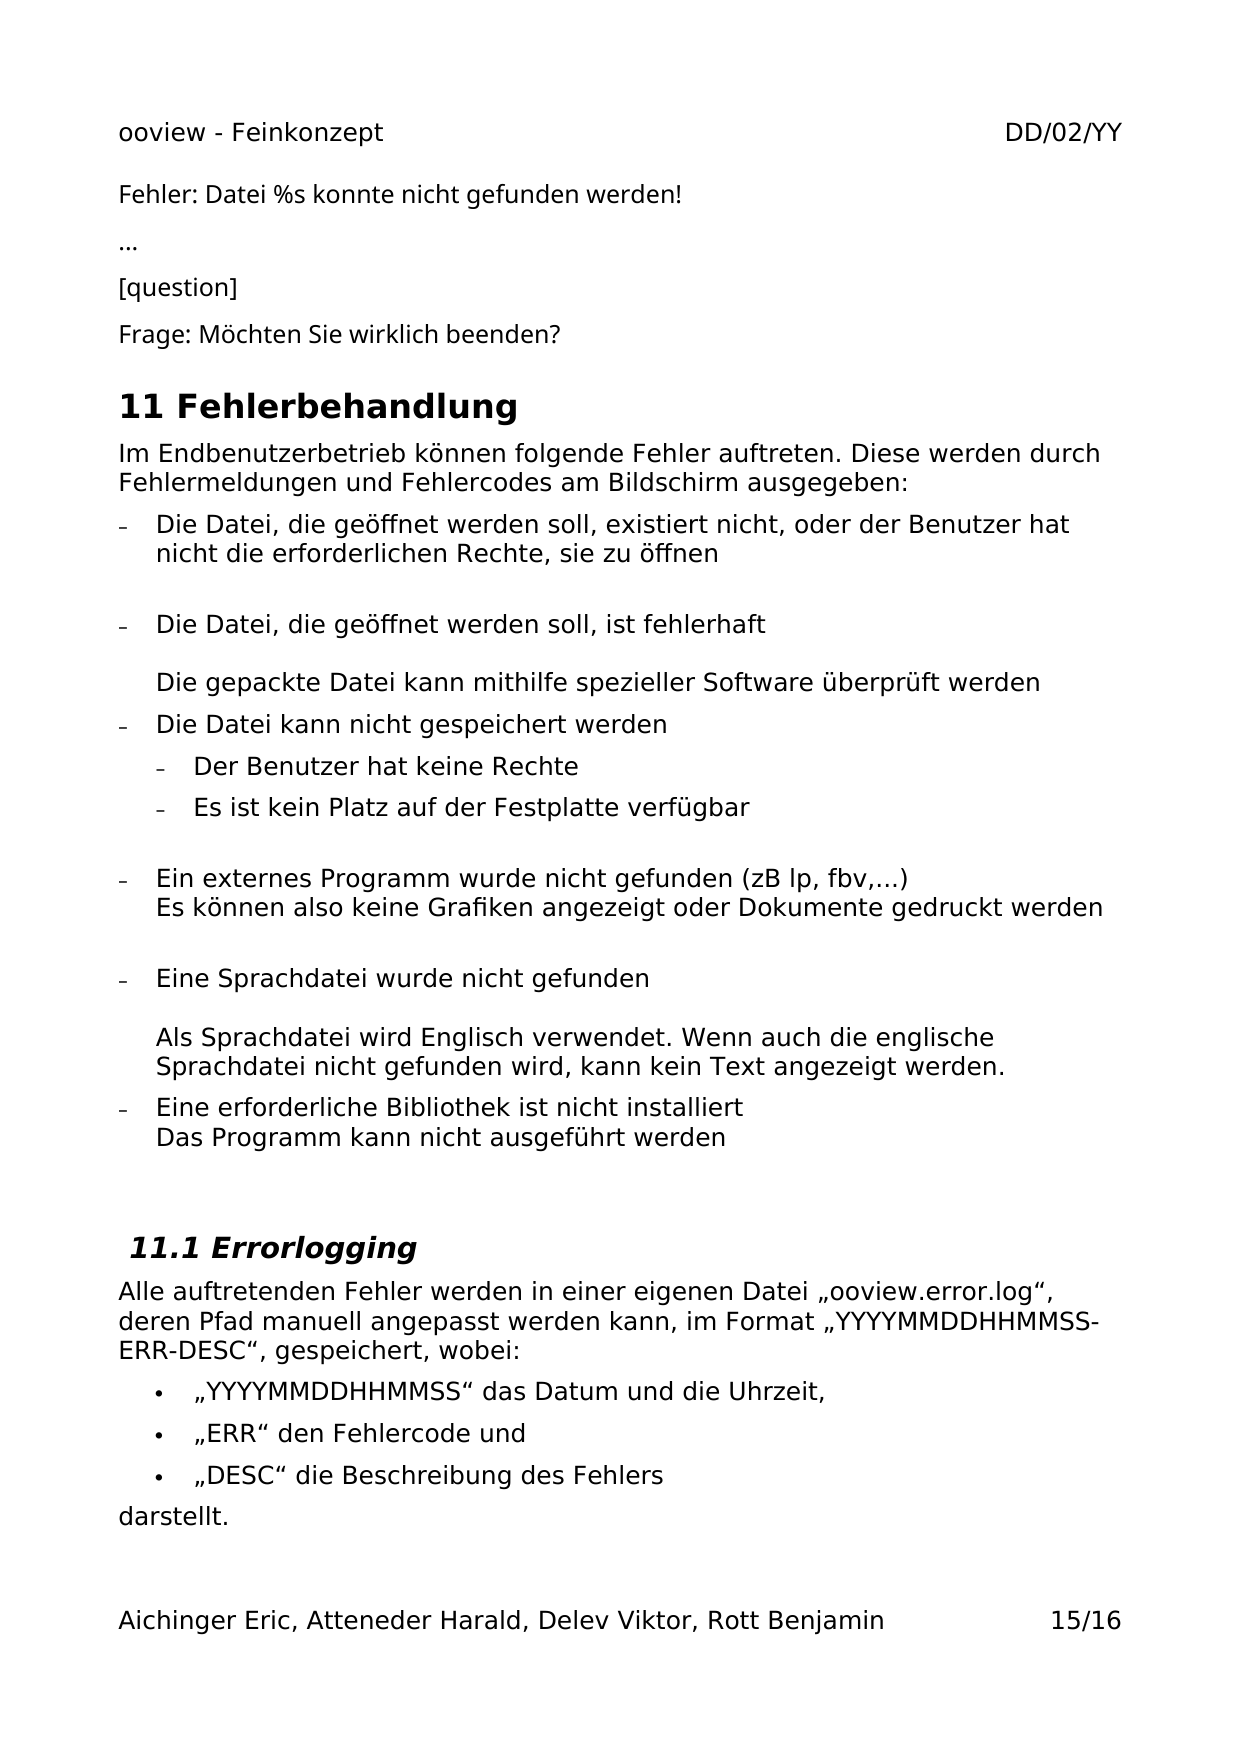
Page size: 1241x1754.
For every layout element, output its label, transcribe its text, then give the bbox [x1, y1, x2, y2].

list „YYYYMMDDHHMMSS“ das Datum und die Uhrzeit, [156, 1377, 1122, 1407]
list Die Datei, die geöffnet werden soll, existiert nicht, oder der Benutzer hat nicht die erforderlichen Rechte, sie zu öffnen [118, 510, 1122, 598]
text Fehler: Datei %s konnte nicht gefunden werden! [118, 177, 1122, 211]
subtitle Fehlerbehandlung [118, 388, 1122, 427]
text Im Endbenutzerbetrieb können folgende Fehler auftreten. Diese werden durch Fehlermeldungen und Fehlercodes am Bildschirm ausgegeben: [118, 439, 1122, 498]
text ... [118, 223, 1122, 257]
list „ERR“ den Fehlercode und [156, 1419, 1122, 1448]
text Frage: Möchten Sie wirklich beenden? [118, 316, 1122, 351]
subtitle Errorlogging [118, 1231, 1122, 1265]
list Die Datei kann nicht gespeichert werden [118, 710, 1122, 739]
list Eine erforderliche Bibliothek ist nicht installiert Das Programm kann nicht ausgeführt werden [118, 1093, 1122, 1152]
list Eine Sprachdatei wurde nicht gefunden Als Sprachdatei wird Englisch verwendet. Wenn auch die englische Sprachdatei nicht gefunden wird, kann kein Text angezeigt werden. [118, 964, 1122, 1081]
list Die Datei, die geöffnet werden soll, ist fehlerhaft Die gepackte Datei kann mithilfe spezieller Software überprüft werden [118, 610, 1122, 698]
list Ein externes Programm wurde nicht gefunden (zB lp, fbv,...) Es können also keine Grafiken angezeigt oder Dokumente gedruckt werden [118, 864, 1122, 952]
list „DESC“ die Beschreibung des Fehlers [156, 1461, 1122, 1490]
list Es ist kein Platz auf der Festplatte verfügbar [156, 793, 1122, 852]
text Alle auftretenden Fehler werden in einer eigenen Datei „ooview.error.log“, deren Pfad manuell angepasst werden kann, im Format „YYYYMMDDHHMMSS-ERR-DESC“, gespeichert, wobei: [118, 1277, 1122, 1365]
text darstellt. [118, 1502, 1122, 1532]
text [question] [118, 270, 1122, 304]
list Der Benutzer hat keine Rechte [156, 752, 1122, 781]
